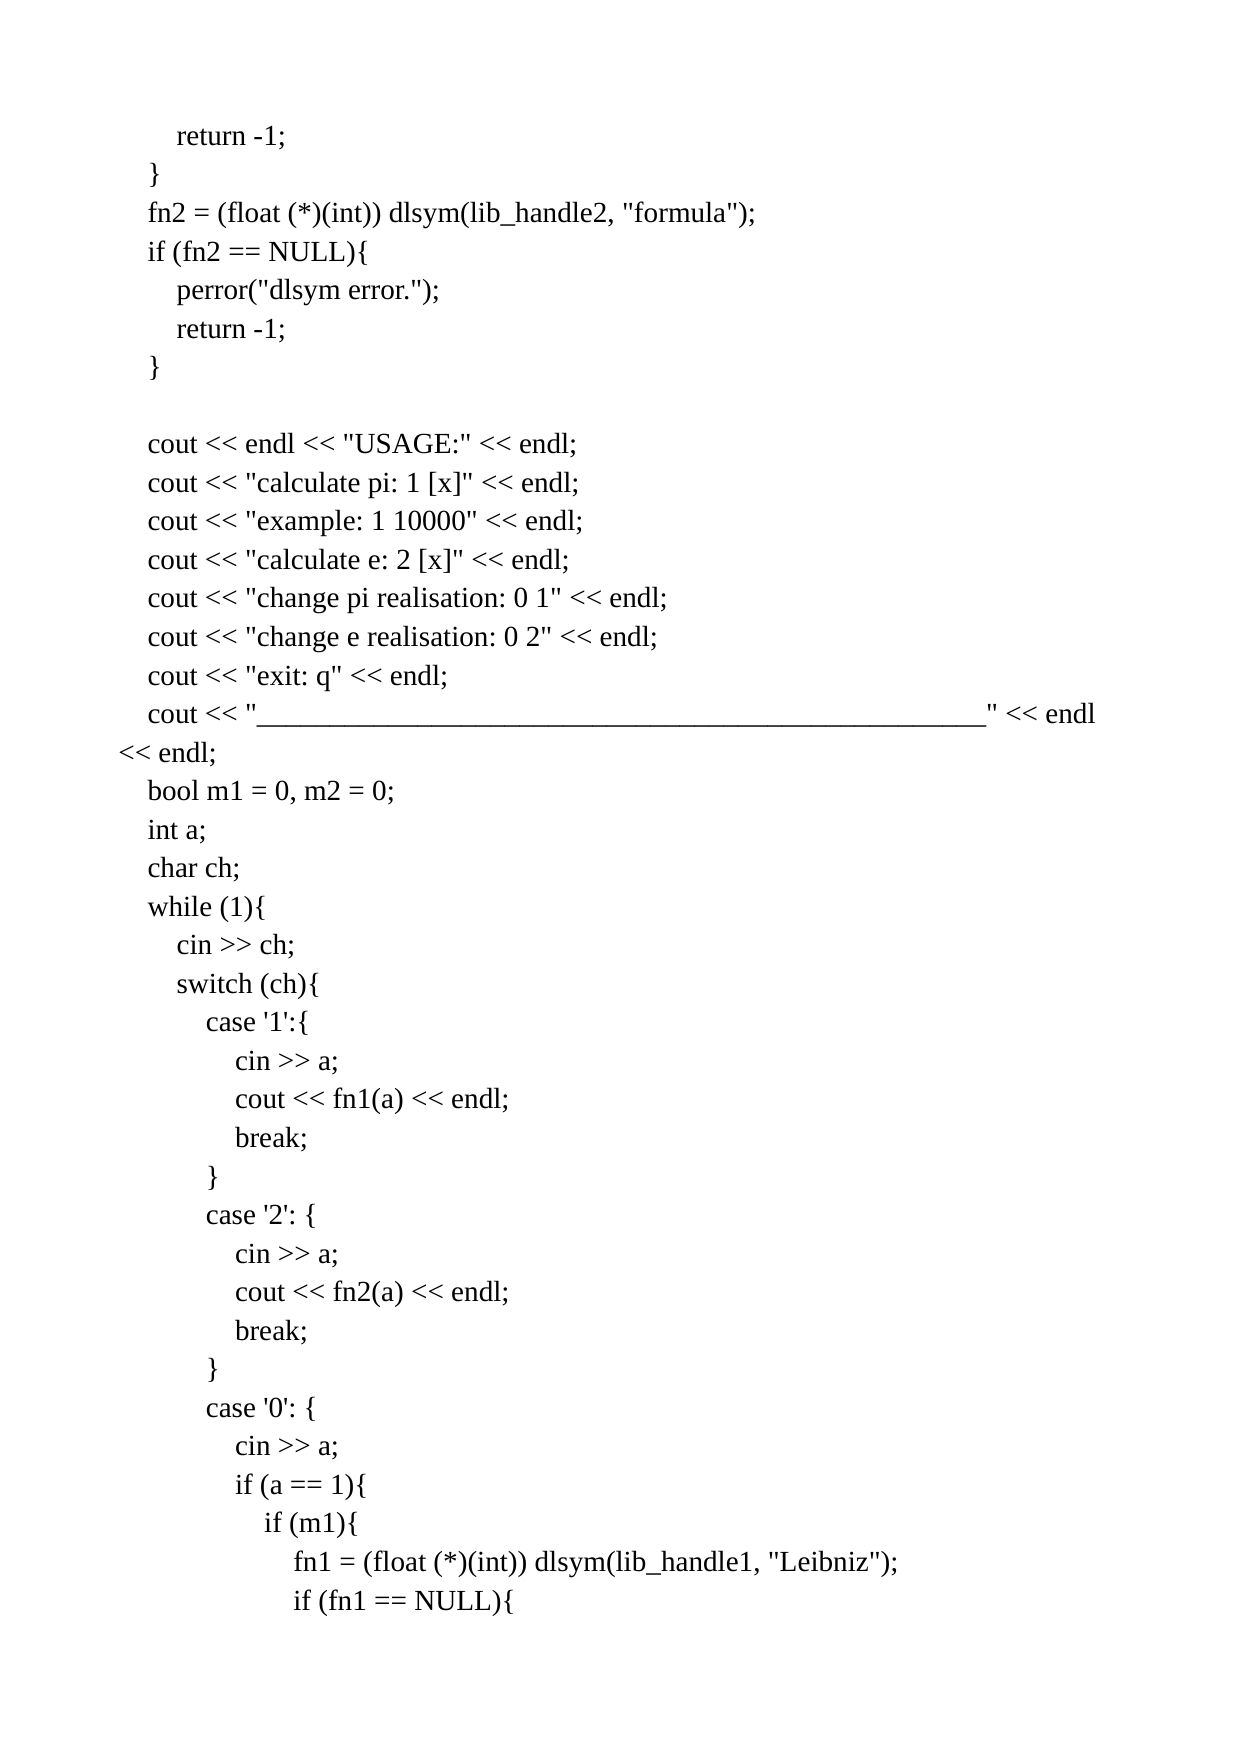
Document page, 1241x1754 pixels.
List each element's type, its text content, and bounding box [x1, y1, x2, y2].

text cout << fn2(a) << endl; [118, 1274, 1122, 1308]
text cin >> a; [118, 1428, 1122, 1462]
text cout << "__________________________________________________" << endl << endl; [118, 696, 1122, 768]
text cout << "example: 1 10000" << endl; [118, 503, 1122, 537]
text cout << endl << "USAGE:" << endl; [118, 426, 1122, 460]
text char ch; [118, 850, 1122, 884]
text cin >> a; [118, 1236, 1122, 1269]
text if (fn2 == NULL){ [118, 234, 1122, 267]
text fn2 = (float (*)(int)) dlsym(lib_handle2, "formula"); [118, 195, 1122, 229]
text cout << "exit: q" << endl; [118, 658, 1122, 691]
text while (1){ [118, 889, 1122, 922]
text } [118, 1159, 1122, 1192]
text break; [118, 1313, 1122, 1346]
text cin >> a; [118, 1043, 1122, 1077]
text } [118, 157, 1122, 190]
text perror("dlsym error."); [118, 272, 1122, 306]
text case '0': { [118, 1390, 1122, 1423]
text return -1; [118, 118, 1122, 152]
text if (fn1 == NULL){ [118, 1583, 1122, 1616]
text break; [118, 1120, 1122, 1154]
text case '1':{ [118, 1004, 1122, 1038]
text return -1; [118, 311, 1122, 344]
text cout << "change pi realisation: 0 1" << endl; [118, 581, 1122, 614]
text if (a == 1){ [118, 1467, 1122, 1501]
text } [118, 1351, 1122, 1385]
text cout << "calculate pi: 1 [x]" << endl; [118, 465, 1122, 498]
text fn1 = (float (*)(int)) dlsym(lib_handle1, "Leibniz"); [118, 1544, 1122, 1578]
text switch (ch){ [118, 966, 1122, 999]
text cin >> ch; [118, 927, 1122, 961]
text cout << "calculate e: 2 [x]" << endl; [118, 542, 1122, 576]
text } [118, 349, 1122, 383]
text if (m1){ [118, 1506, 1122, 1539]
text cout << fn1(a) << endl; [118, 1082, 1122, 1115]
text cout << "change e realisation: 0 2" << endl; [118, 619, 1122, 653]
text case '2': { [118, 1197, 1122, 1231]
text int a; [118, 812, 1122, 845]
text bool m1 = 0, m2 = 0; [118, 773, 1122, 807]
